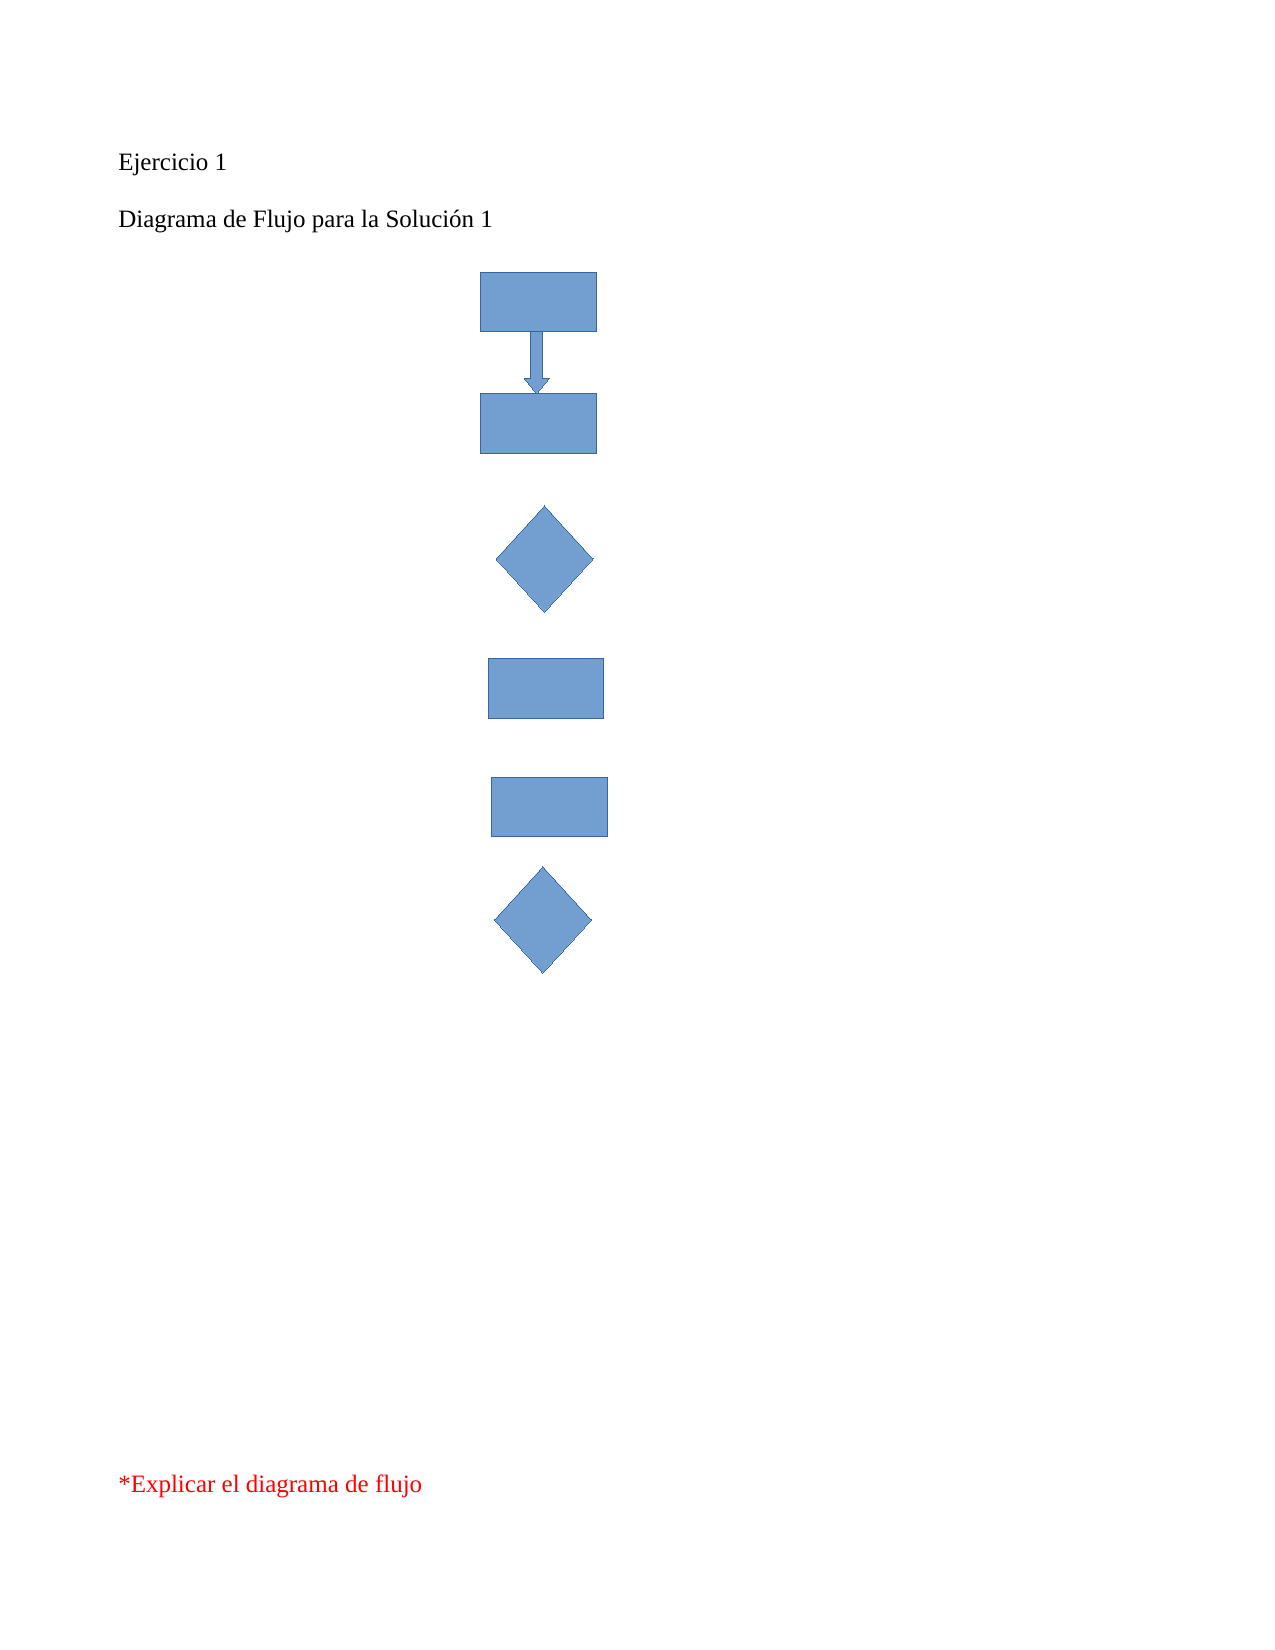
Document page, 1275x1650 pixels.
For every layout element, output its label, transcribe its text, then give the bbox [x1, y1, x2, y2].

text Diagrama de Flujo para la Solución 1 [118, 204, 1157, 233]
text Ejercicio 1 [118, 147, 1157, 176]
text *Explicar el diagrama de flujo [118, 1469, 1157, 1498]
